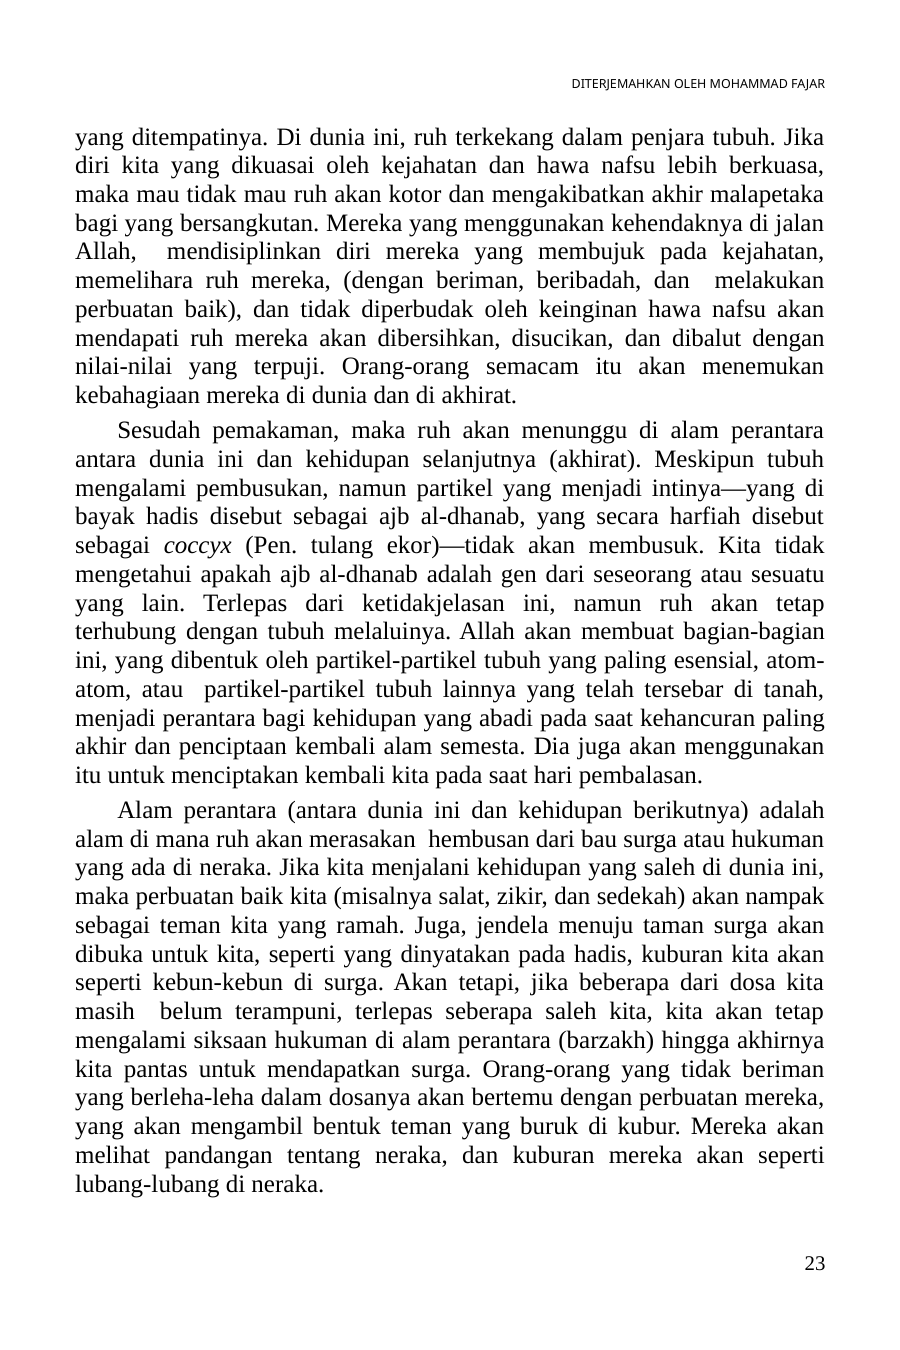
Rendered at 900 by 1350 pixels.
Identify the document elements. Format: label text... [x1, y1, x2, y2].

text yang ditempatinya. Di dunia ini, ruh terkekang dalam penjara tubuh. Jika diri kita yang dikuasai oleh kejahatan dan hawa nafsu lebih berkuasa, maka mau tidak mau ruh akan kotor dan mengakibatkan akhir malapetaka bagi yang bersangkutan. Mereka yang menggunakan kehendaknya di jalan Allah, mendisiplinkan diri mereka yang membujuk pada kejahatan, memelihara ruh mereka, (dengan beriman, beribadah, dan melakukan perbuatan baik), dan tidak diperbudak oleh keinginan hawa nafsu akan mendapati ruh mereka akan dibersihkan, disucikan, dan dibalut dengan nilai-nilai yang terpuji. Orang-orang semacam itu akan menemukan kebahagiaan mereka di dunia dan di akhirat. [75, 122, 825, 409]
text Alam perantara (antara dunia ini dan kehidupan berikutnya) adalah alam di mana ruh akan merasakan hembusan dari bau surga atau hukuman yang ada di neraka. Jika kita menjalani kehidupan yang saleh di dunia ini, maka perbuatan baik kita (misalnya salat, zikir, dan sedekah) akan nampak sebagai teman kita yang ramah. Juga, jendela menuju taman surga akan dibuka untuk kita, seperti yang dinyatakan pada hadis, kuburan kita akan seperti kebun-kebun di surga. Akan tetapi, jika beberapa dari dosa kita masih belum terampuni, terlepas seberapa saleh kita, kita akan tetap mengalami siksaan hukuman di alam perantara (barzakh) hingga akhirnya kita pantas untuk mendapatkan surga. Orang-orang yang tidak beriman yang berleha-leha dalam dosanya akan bertemu dengan perbuatan mereka, yang akan mengambil bentuk teman yang buruk di kubur. Mereka akan melihat pandangan tentang neraka, dan kuburan mereka akan seperti lubang-lubang di neraka. [75, 795, 825, 1197]
text Sesudah pemakaman, maka ruh akan menunggu di alam perantara antara dunia ini dan kehidupan selanjutnya (akhirat). Meskipun tubuh mengalami pembusukan, namun partikel yang menjadi intinya—yang di bayak hadis disebut sebagai ajb al-dhanab, yang secara harfiah disebut sebagai coccyx (Pen. tulang ekor)—tidak akan membusuk. Kita tidak mengetahui apakah ajb al-dhanab adalah gen dari seseorang atau sesuatu yang lain. Terlepas dari ketidakjelasan ini, namun ruh akan tetap terhubung dengan tubuh melaluinya. Allah akan membuat bagian-bagian ini, yang dibentuk oleh partikel-partikel tubuh yang paling esensial, atom-atom, atau partikel-partikel tubuh lainnya yang telah tersebar di tanah, menjadi perantara bagi kehidupan yang abadi pada saat kehancuran paling akhir dan penciptaan kembali alam semesta. Dia juga akan menggunakan itu untuk menciptakan kembali kita pada saat hari pembalasan. [75, 415, 825, 789]
